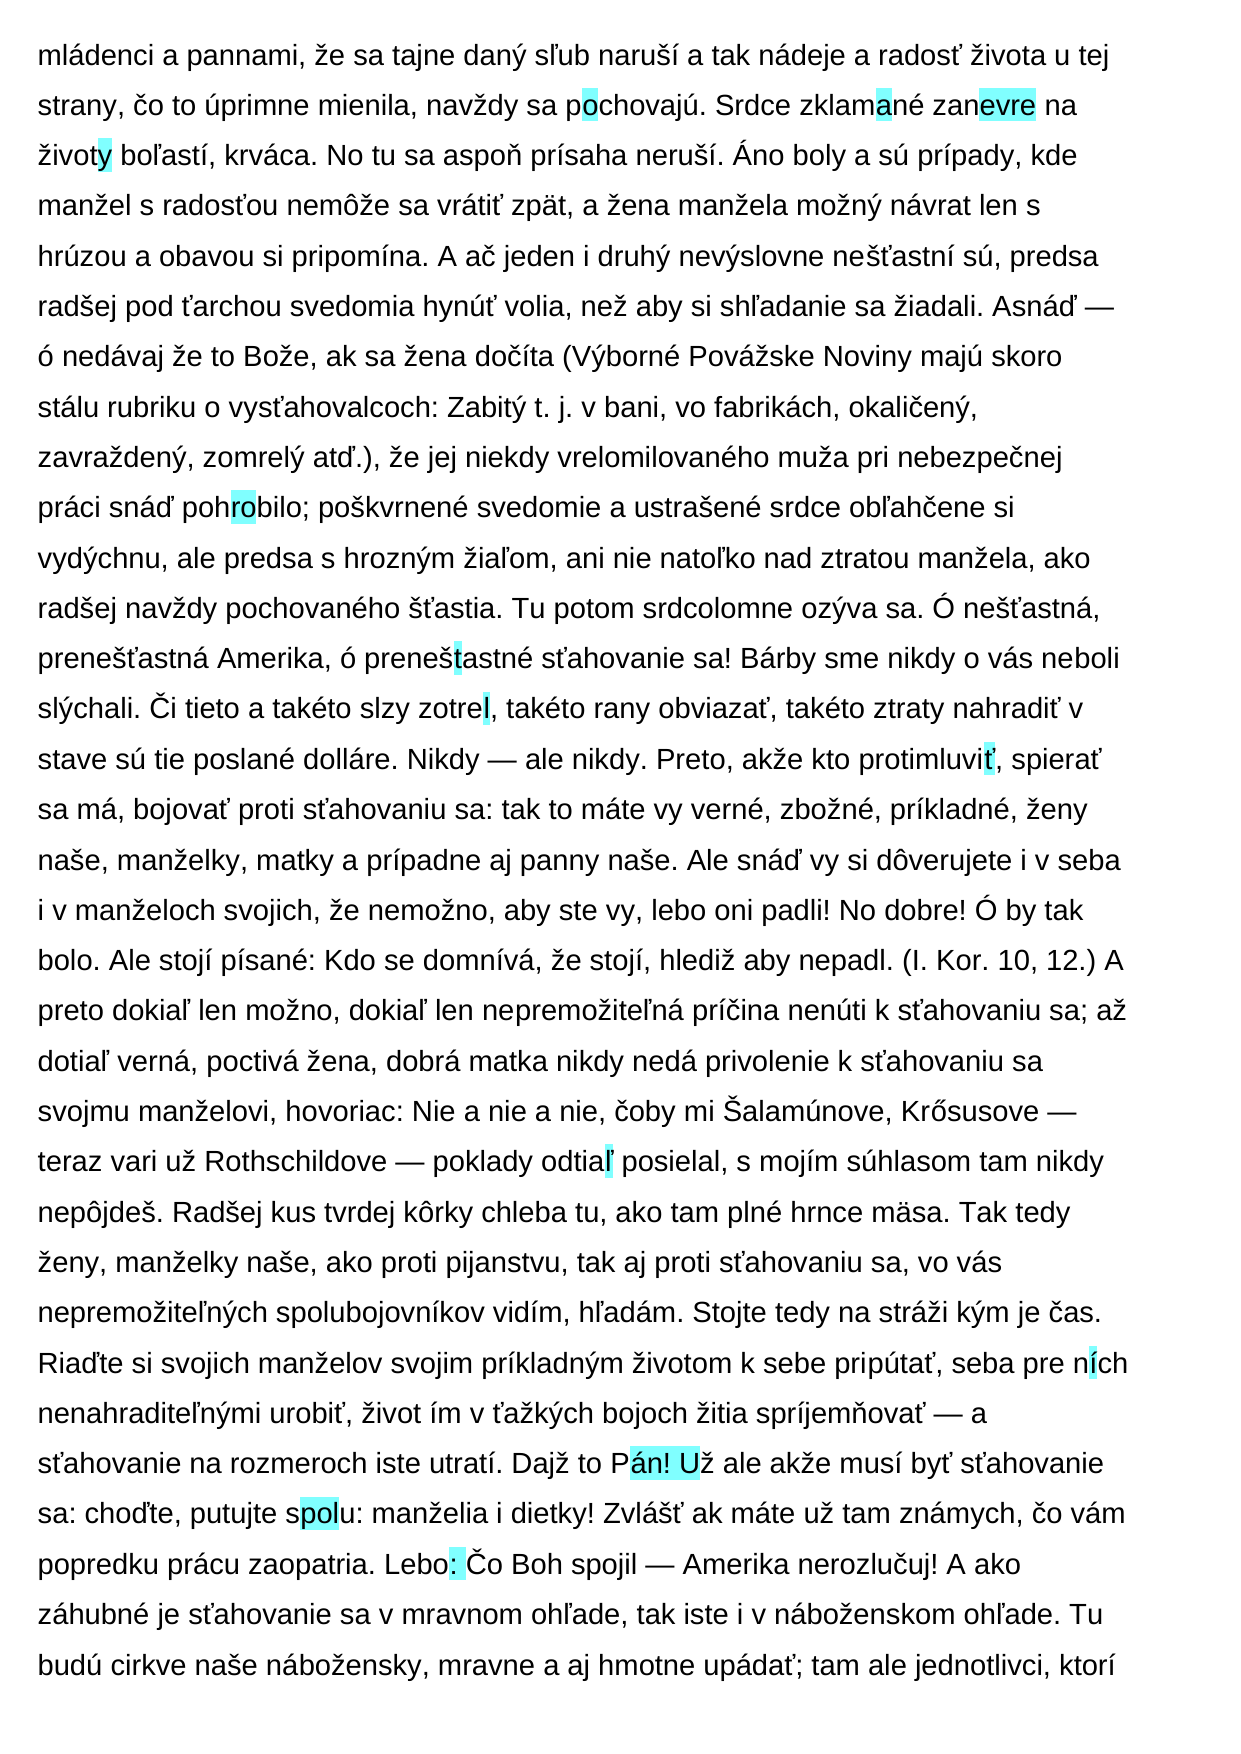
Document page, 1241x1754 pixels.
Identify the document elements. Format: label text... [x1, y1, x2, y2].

text mládenci a pannami, že sa tajne daný sľub naruší a tak nádeje a radosť života u tej strany, čo to úprimne mienila, navždy sa pochovajú. Srdce zklamané zanevre na životy boľastí, krváca. No tu sa aspoň prísaha neruší. Áno boly a sú prípady, kde manžel s radosťou nemôže sa vrátiť zpät, a žena manžela možný návrat len s hrúzou a obavou si pripomína. A ač jeden i druhý nevýslovne ne­šťastní sú, predsa radšej pod ťarchou svedomia hynúť volia, než aby si shľadanie sa žiadali. Asnáď — ó nedávaj že to Bože, ak sa žena dočíta (Výborné Povážske Noviny majú skoro stálu rubriku o vy­sťahovalcoch: Zabitý t. j. v bani, vo fabrikách, okaličený, zavraždený, zomrelý atď.), že jej niekdy vrelomilovaného muža pri nebezpečnej práci snáď pohrobilo; poškvrnené svedomie a ustrašené srdce obľahčene si vydýchnu, ale predsa s hrozným žiaľom, ani nie natoľko nad ztratou manžela, ako radšej navždy pochovaného šťastia. Tu potom srdcolomne ozýva sa. Ó nešťastná, prenešťastná Amerika, ó preneštastné sťahovanie sa! Bárby sme nikdy o vás ne­boli slýchali. Či tieto a takéto slzy zotrel, takéto rany obviazať, takéto ztraty nahradiť v stave sú tie poslané dolláre. Nikdy — ale nikdy. Preto, akže kto protimluviť, spierať sa má, bojovať proti sťahovaniu sa: tak to máte vy verné, zbožné, príkladné, ženy naše, manželky, matky a prípadne aj panny naše. Ale snáď vy si dôverujete i v seba i v manželoch svojich, že nemožno, aby ste vy, lebo oni padli! No dobre! Ó by tak bolo. Ale stojí písané: Kdo se domnívá, že stojí, hlediž aby nepadl. (I. Kor. 10, 12.) A preto dokiaľ len možno, dokiaľ len ne­premožiteľná príčina nenúti k sťahovaniu sa; až dotiaľ verná, poctivá žena, dobrá matka nikdy nedá privolenie k sťahovaniu sa svojmu manželovi, ho­voriac: Nie a nie a nie, čoby mi Šalamúnove, Krősusove — teraz vari už Rothschildove — poklady odtiaľ posielal, s mojím súhlasom tam nikdy nepôjdeš. Radšej kus tvrdej kôrky chleba tu, ako tam plné hrnce mäsa. Tak tedy ženy, manželky naše, ako proti pijanstvu, tak aj proti sťahovaniu sa, vo vás nepremožiteľných spolubojovníkov vidím, hľadám. Stojte tedy na stráži kým je čas. Riaďte si svojich manželov svojim príkladným životom k sebe pri­pútať, seba pre ních nenahraditeľnými urobiť, život ím v ťažkých bojoch žitia spríjemňovať — a sťahovanie na rozmeroch iste utratí. Dajž to Pán! Už ale akže musí byť sťahovanie sa: choďte, putujte spolu: manželia i dietky! Zvlášť ak máte už tam známych, čo vám popredku prácu zaopatria. Lebo: Čo Boh spojil — Amerika nerozlučuj! A ako záhubné je sťahovanie sa v mravnom ohľade, tak iste i v náboženskom ohľade. Tu budú cirkve naše ná­božensky, mravne a aj hmotne upádať; tam ale jednotlivci, ktorí [37, 37, 1130, 1681]
